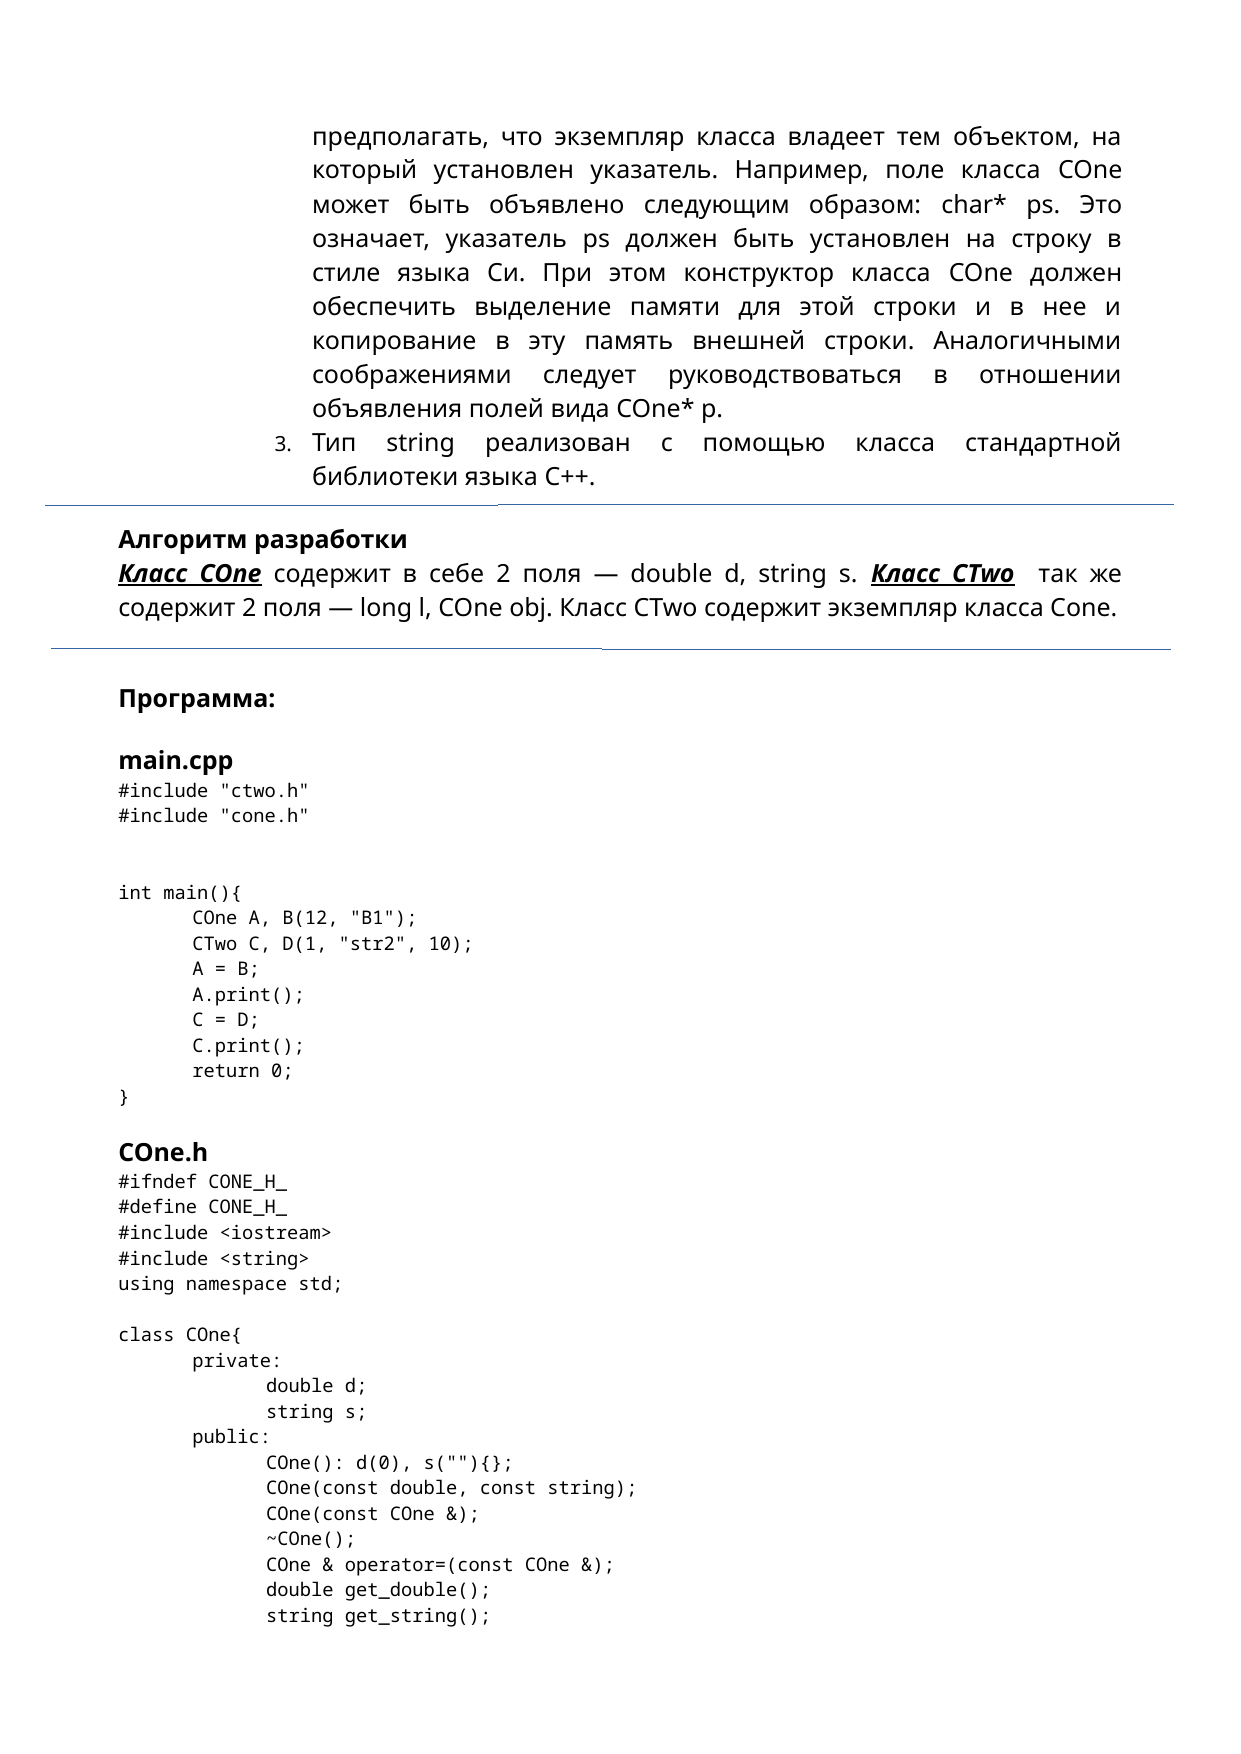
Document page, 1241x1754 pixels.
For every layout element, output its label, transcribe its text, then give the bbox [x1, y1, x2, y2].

text Алгоритм разработки [118, 521, 1122, 555]
text COne(const COne &); [118, 1500, 1122, 1526]
text COne(const double, const string); [118, 1474, 1122, 1500]
text COne & operator=(const COne &); [118, 1551, 1122, 1577]
text private: [118, 1347, 1122, 1372]
text C = D; [118, 1007, 1122, 1032]
text double get_double(); [118, 1577, 1122, 1602]
text Программа: [118, 680, 1122, 714]
text A = B; [118, 956, 1122, 981]
text main.cpp [118, 743, 1122, 777]
text ~COne(); [118, 1526, 1122, 1551]
text COne(): d(0), s(""){}; [118, 1449, 1122, 1474]
text COne A, B(12, "B1"); [118, 904, 1122, 930]
text double d; [118, 1372, 1122, 1398]
list Тип string реализован с помощью класса стандартной библиотеки языка C++. [274, 425, 1122, 493]
text public: [118, 1423, 1122, 1449]
text A.print(); [118, 981, 1122, 1007]
text C.print(); [118, 1032, 1122, 1058]
text #define CONE_H_ [118, 1194, 1122, 1219]
text string get_string(); [118, 1602, 1122, 1628]
text #include "cone.h" [118, 802, 1122, 828]
text class COne{ [118, 1321, 1122, 1347]
text #ifndef CONE_H_ [118, 1168, 1122, 1194]
list предполагать, что экземпляр класса владеет тем объектом, на который установлен указатель. Например, поле класса COne может быть объявлено следующим образом: char* ps. Это означает, указатель ps должен быть установлен на строку в стиле языка Си. При этом конструктор класса COne должен обеспечить выделение памяти для этой строки и в нее и копирование в эту память внешней строки. Аналогичными соображениями следует руководствоваться в отношении объявления полей вида COne* p. [274, 118, 1122, 425]
text #include <string> [118, 1245, 1122, 1270]
text #include "ctwo.h" [118, 777, 1122, 802]
text CTwo C, D(1, "str2", 10); [118, 930, 1122, 956]
text return 0; [118, 1058, 1122, 1083]
text #include <iostream> [118, 1219, 1122, 1245]
text } [118, 1083, 1122, 1109]
text string s; [118, 1398, 1122, 1423]
text int main(){ [118, 879, 1122, 904]
text Класс COne содержит в себе 2 поля — double d, string s. Класс CTwo так же содержит 2 поля — long l, COne obj. Класс CTwo содержит экземпляр класса Cone. [118, 555, 1122, 623]
text COne.h [118, 1134, 1122, 1168]
text using namespace std; [118, 1270, 1122, 1296]
